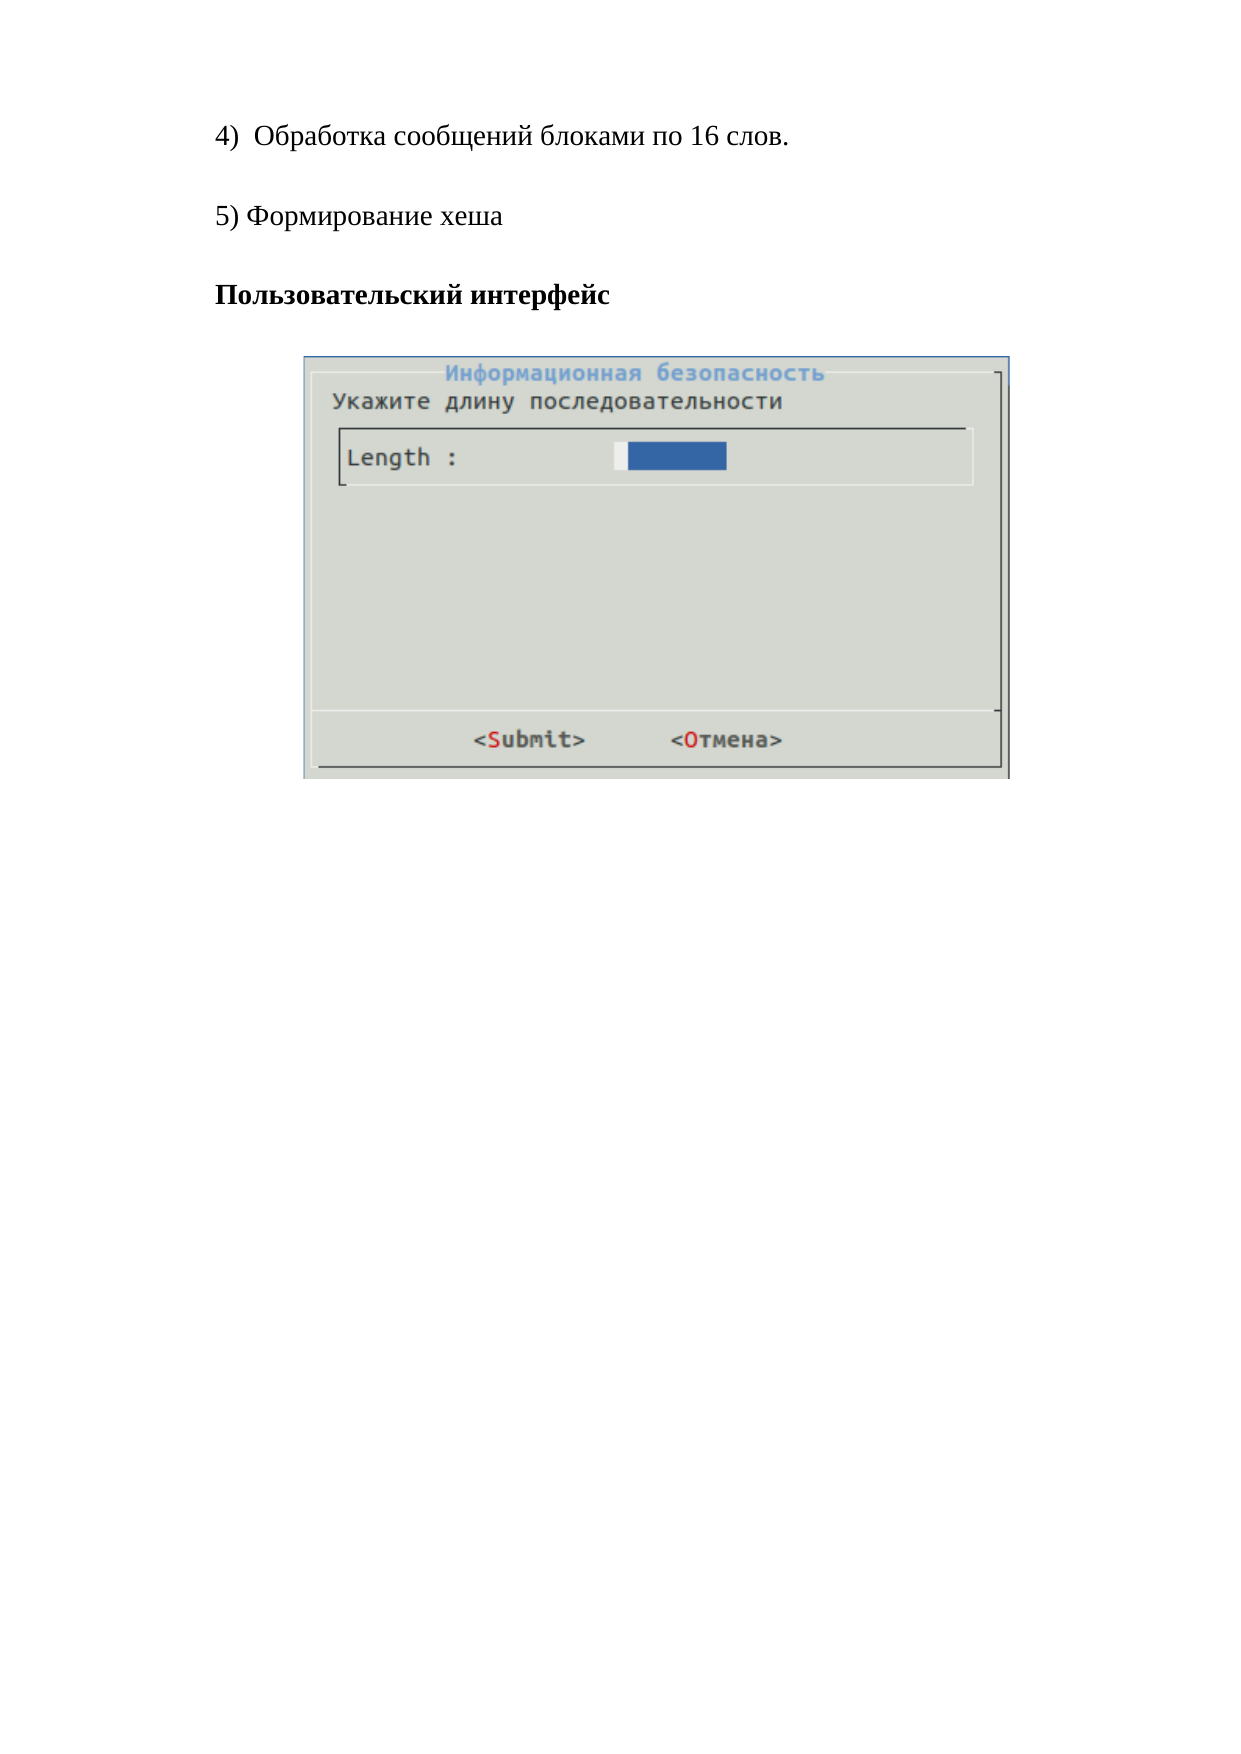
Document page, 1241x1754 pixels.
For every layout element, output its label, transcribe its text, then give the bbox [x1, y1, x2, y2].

text Пользовательский интерфейс [215, 277, 1152, 311]
picture [303, 356, 1010, 779]
text 5) Формирование хеша [215, 198, 1152, 231]
text 4) Обработка сообщений блоками по 16 слов. [215, 118, 1152, 152]
